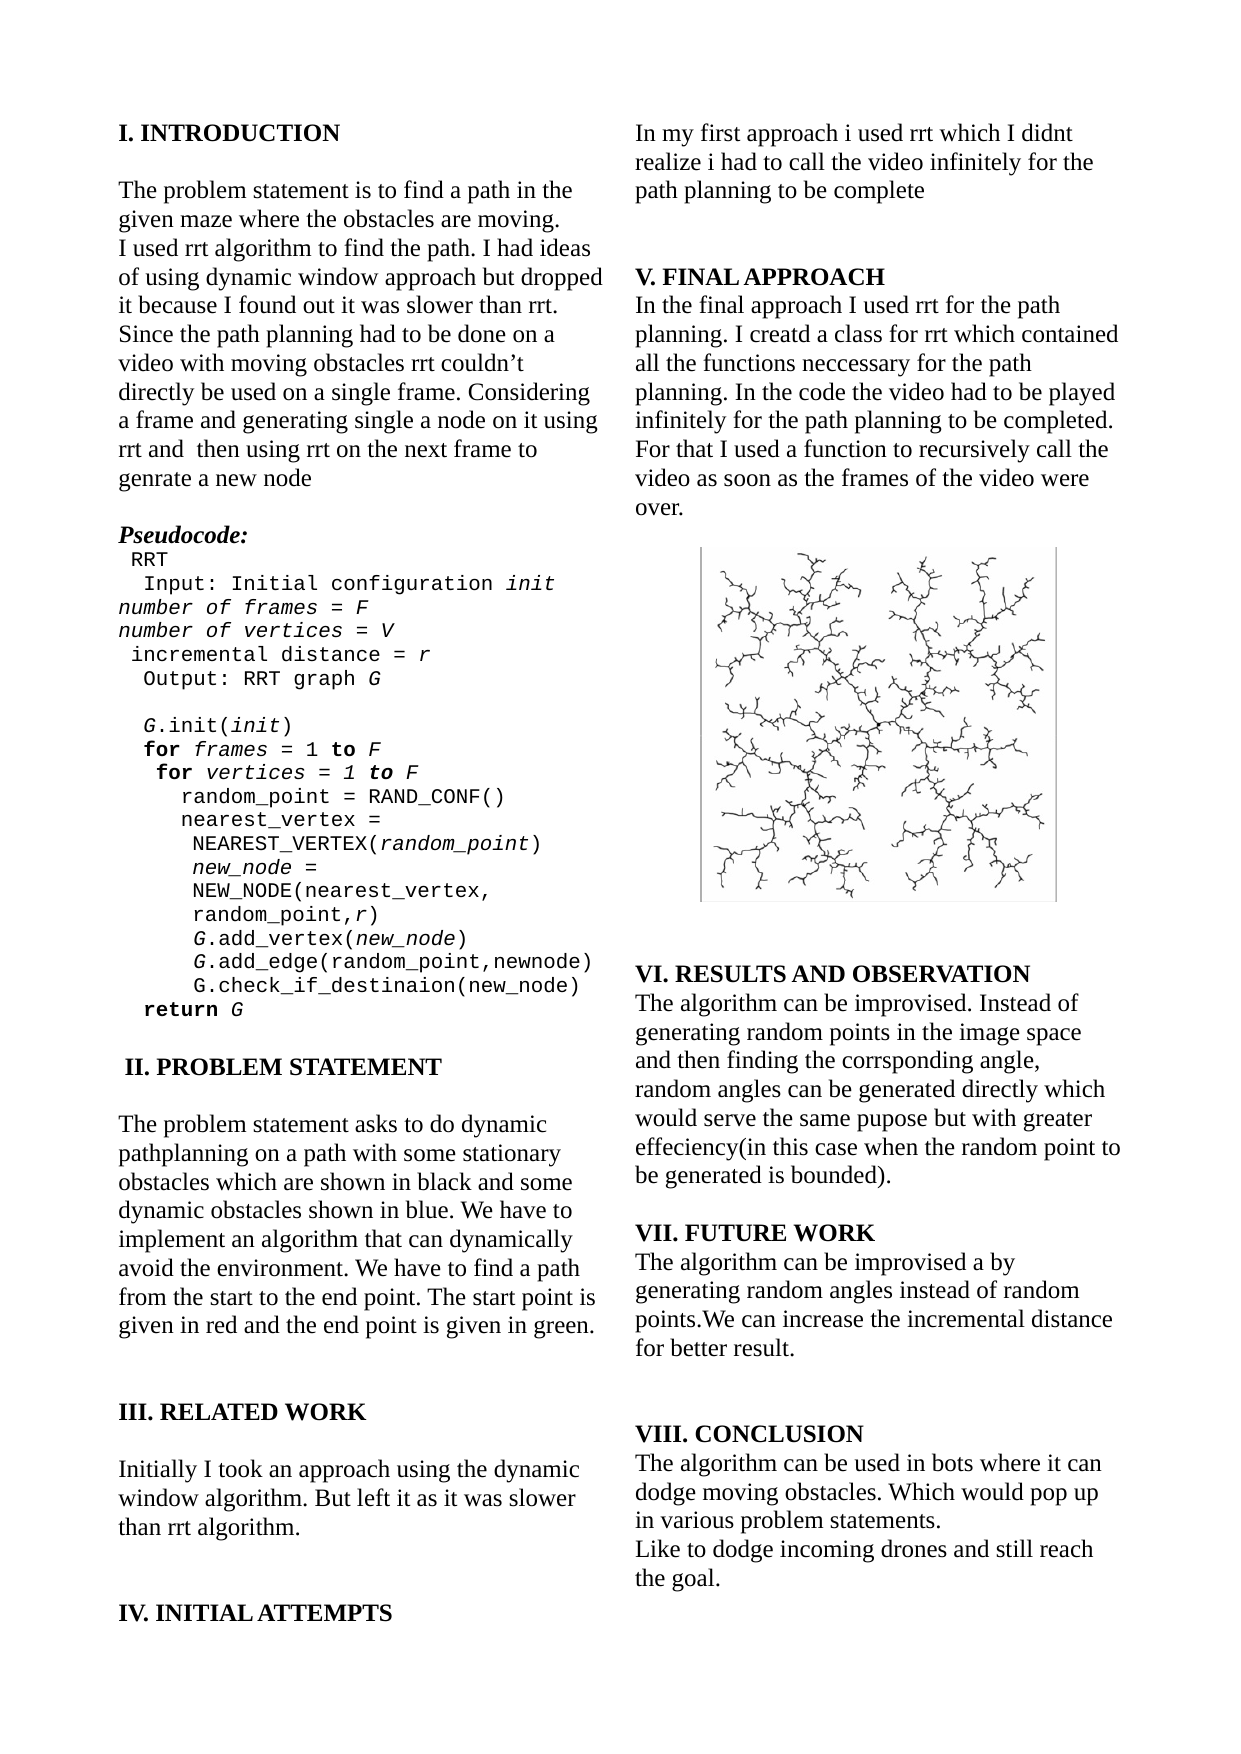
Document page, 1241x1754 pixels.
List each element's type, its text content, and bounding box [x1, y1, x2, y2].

text III. RELATED WORK [118, 1397, 605, 1426]
text The algorithm can be used in bots where it can dodge moving obstacles. Which would pop up in various problem statements. [635, 1448, 1122, 1534]
text G.check_if_destinaion(new_node) [118, 975, 605, 999]
text The algorithm can be improvised a by generating random angles instead of random points.We can increase the incremental distance for better result. [635, 1247, 1122, 1362]
text new_node = NEW_NODE(nearest_vertex, random_point,r) [118, 857, 605, 928]
text Since the path planning had to be done on a video with moving obstacles rrt couldn’t directly be used on a single frame. Considering a frame and generating single a node on it using rrt and then using rrt on the next frame to genrate a new node [118, 319, 605, 492]
text incremental distance = r [118, 644, 605, 668]
text RRT [118, 549, 605, 573]
text II. PROBLEM STATEMENT [118, 1052, 605, 1081]
text The algorithm can be improvised. Instead of generating random points in the image space and then finding the corrsponding angle, random angles can be generated directly which would serve the same pupose but with greater effeciency(in this case when the random point to be generated is bounded). [635, 988, 1122, 1189]
text for frames = 1 to F [118, 738, 605, 762]
text VII. FUTURE WORK [635, 1218, 1122, 1247]
text In the final approach I used rrt for the path planning. I creatd a class for rrt which contained all the functions neccessary for the path planning. In the code the video had to be played infinitely for the path planning to be completed. For that I used a function to recursively call the video as soon as the frames of the video were over. [635, 291, 1122, 521]
text IV. INITIAL ATTEMPTS [118, 1598, 605, 1627]
text Input: Initial configuration init number of frames = F [118, 573, 605, 620]
text nearest_vertex = NEAREST_VERTEX(random_point) [118, 809, 605, 857]
text number of vertices = V [118, 620, 605, 644]
text G.add_edge(random_point,newnode) [118, 951, 605, 975]
text Output: RRT graph G [118, 668, 605, 691]
picture [700, 547, 1057, 902]
text VI. RESULTS AND OBSERVATION [635, 959, 1122, 988]
text In my first approach i used rrt which I didnt realize i had to call the video infinitely for the path planning to be complete [635, 118, 1122, 204]
text VIII. CONCLUSION [635, 1419, 1122, 1448]
text Pseudocode: [118, 521, 605, 549]
text G.add_vertex(new_node) [118, 928, 605, 951]
text for vertices = 1 to F [118, 762, 605, 786]
text return G [118, 999, 605, 1022]
text The problem statement asks to do dynamic pathplanning on a path with some stationary obstacles which are shown in black and some dynamic obstacles shown in blue. We have to implement an algorithm that can dynamically avoid the environment. We have to find a path from the start to the end point. The start point is given in red and the end point is given in green. [118, 1109, 605, 1339]
text I. INTRODUCTION [118, 118, 605, 147]
text Like to dodge incoming drones and still reach the goal. [635, 1534, 1122, 1592]
text I used rrt algorithm to find the path. I had ideas of using dynamic window approach but dropped it because I found out it was slower than rrt. [118, 233, 605, 319]
text Initially I took an approach using the dynamic window algorithm. But left it as it was slower than rrt algorithm. [118, 1454, 605, 1541]
text G.init(init) [118, 715, 605, 738]
text V. FINAL APPROACH [635, 262, 1122, 291]
text The problem statement is to find a path in the given maze where the obstacles are moving. [118, 176, 605, 233]
text random_point = RAND_CONF() [118, 786, 605, 809]
